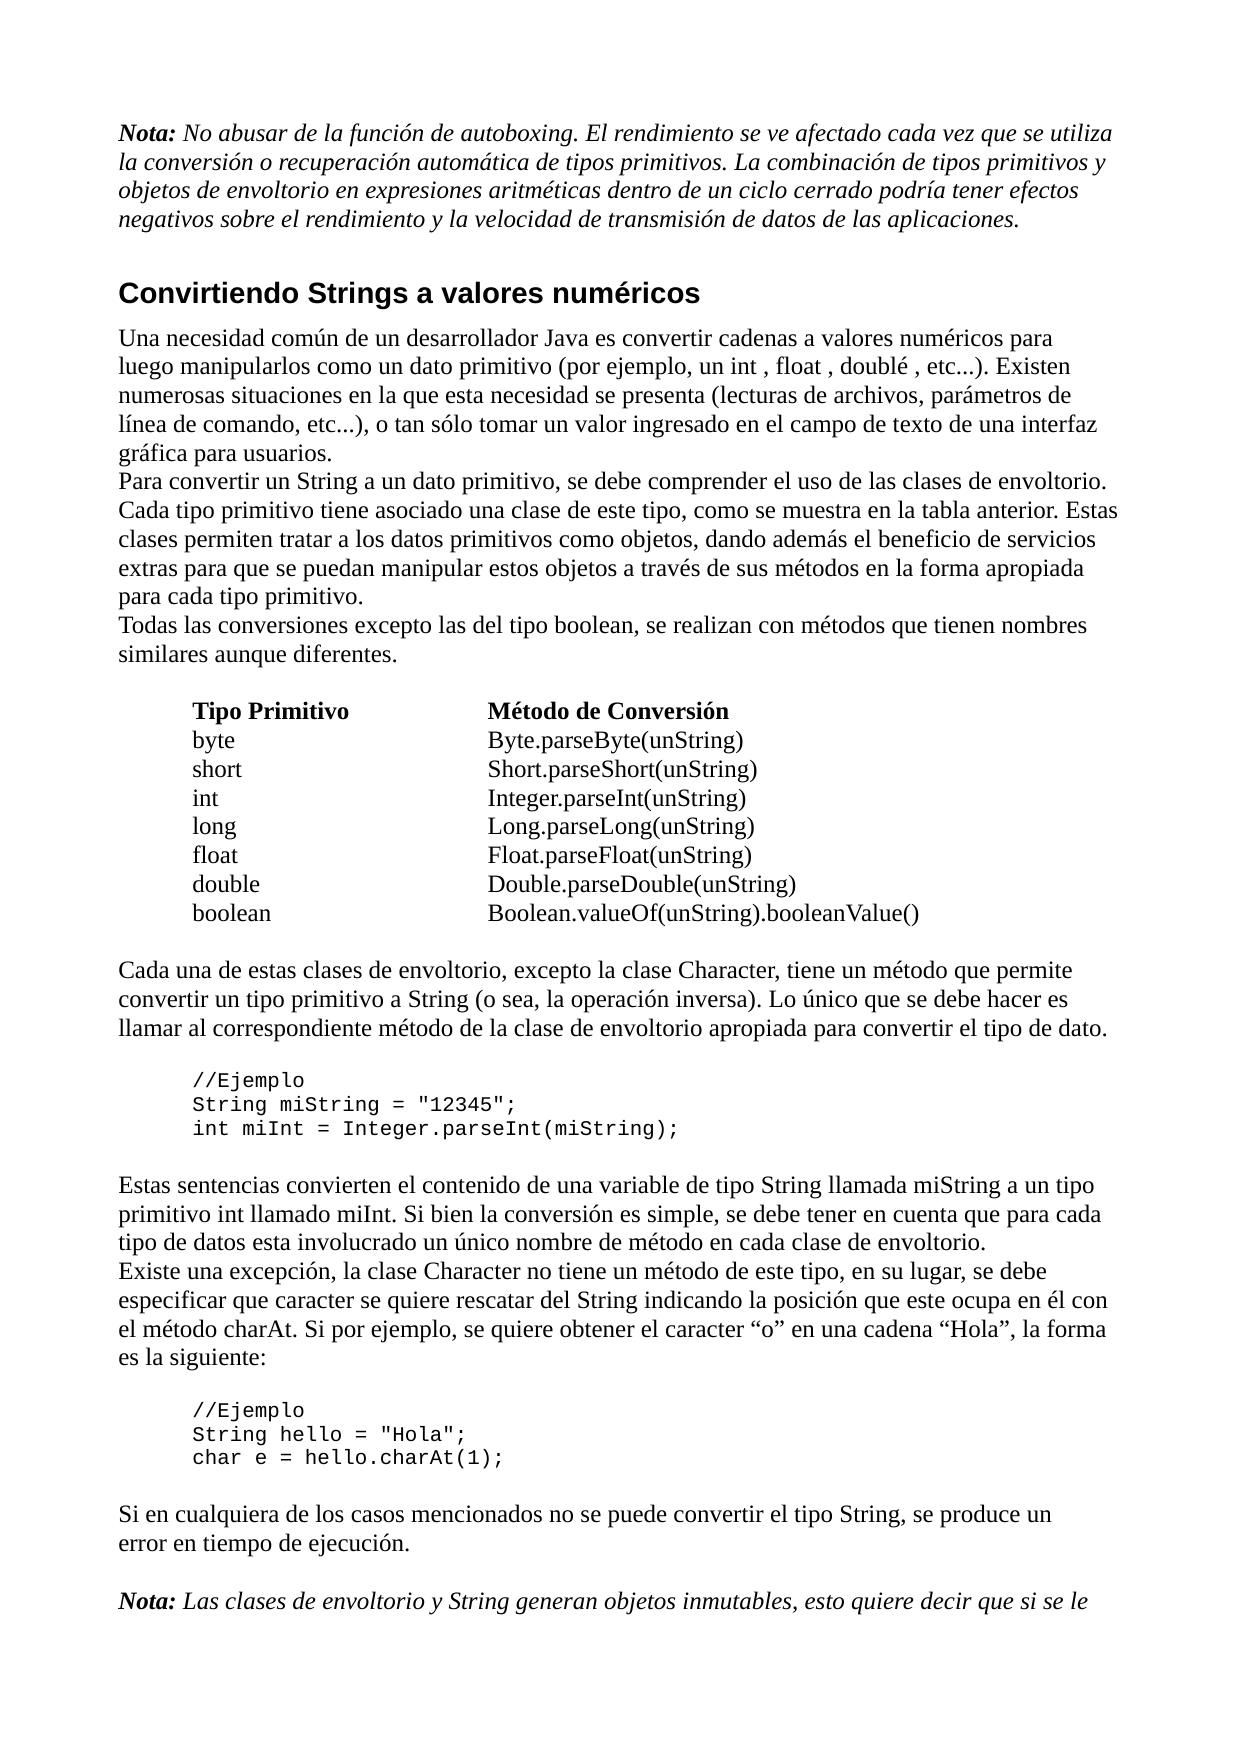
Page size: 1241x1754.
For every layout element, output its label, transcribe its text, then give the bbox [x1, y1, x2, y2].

text Una necesidad común de un desarrollador Java es convertir cadenas a valores numéricos para [118, 323, 1122, 351]
text char e = hello.charAt(1); [118, 1447, 1122, 1471]
text convertir un tipo primitivo a String (o sea, la operación inversa). Lo único que se debe hacer es [118, 984, 1122, 1013]
text Nota: Las clases de envoltorio y String generan objetos inmutables, esto quiere decir que si se le [118, 1586, 1122, 1614]
text Estas sentencias convierten el contenido de una variable de tipo String llamada miString a un tipo [118, 1170, 1122, 1199]
text //Ejemplo [118, 1400, 1122, 1423]
text luego manipularlos como un dato primitivo (por ejemplo, un int , float , doublé , etc...). Existen [118, 351, 1122, 380]
text negativos sobre el rendimiento y la velocidad de transmisión de datos de las aplicaciones. [118, 204, 1122, 233]
text gráfica para usuarios. [118, 438, 1122, 466]
text primitivo int llamado miInt. Si bien la conversión es simple, se debe tener en cuenta que para cada tipo de datos esta involucrado un único nombre de método en cada clase de envoltorio. [118, 1199, 1122, 1256]
text short Short.parseShort(unString) [118, 754, 1122, 783]
text Existe una excepción, la clase Character no tiene un método de este tipo, en su lugar, se debe especificar que caracter se quiere rescatar del String indicando la posición que este ocupa en él con el método charAt. Si por ejemplo, se quiere obtener el caracter “o” en una cadena “Hola”, la forma es la siguiente: [118, 1256, 1122, 1371]
text numerosas situaciones en la que esta necesidad se presenta (lecturas de archivos, parámetros de [118, 380, 1122, 409]
text línea de comando, etc...), o tan sólo tomar un valor ingresado en el campo de texto de una interfaz [118, 409, 1122, 438]
text error en tiempo de ejecución. [118, 1528, 1122, 1557]
text int miInt = Integer.parseInt(miString); [118, 1117, 1122, 1141]
text float Float.parseFloat(unString) [118, 840, 1122, 869]
text byte Byte.parseByte(unString) [118, 725, 1122, 754]
text Todas las conversiones excepto las del tipo boolean, se realizan con métodos que tienen nombres [118, 610, 1122, 639]
text Tipo Primitivo Método de Conversión [118, 696, 1122, 725]
text Si en cualquiera de los casos mencionados no se puede convertir el tipo String, se produce un [118, 1499, 1122, 1528]
text Para convertir un String a un dato primitivo, se debe comprender el uso de las clases de envoltorio. Cada tipo primitivo tiene asociado una clase de este tipo, como se muestra en la tabla anterior. Estas clases permiten tratar a los datos primitivos como objetos, dando además el beneficio de servicios extras para que se puedan manipular estos objetos a través de sus métodos en la forma apropiada para cada tipo primitivo. [118, 466, 1122, 610]
text //Ejemplo [118, 1070, 1122, 1094]
text la conversión o recuperación automática de tipos primitivos. La combinación de tipos primitivos y [118, 147, 1122, 176]
text int Integer.parseInt(unString) [118, 783, 1122, 811]
text double Double.parseDouble(unString) [118, 869, 1122, 898]
text similares aunque diferentes. [118, 639, 1122, 668]
text objetos de envoltorio en expresiones aritméticas dentro de un ciclo cerrado podría tener efectos [118, 176, 1122, 204]
text String hello = "Hola"; [118, 1423, 1122, 1447]
text String miString = "12345"; [118, 1094, 1122, 1117]
subtitle Convirtiendo Strings a valores numéricos [118, 276, 1122, 310]
text llamar al correspondiente método de la clase de envoltorio apropiada para convertir el tipo de dato. [118, 1013, 1122, 1041]
text Cada una de estas clases de envoltorio, excepto la clase Character, tiene un método que permite [118, 955, 1122, 984]
text Nota: No abusar de la función de autoboxing. El rendimiento se ve afectado cada vez que se utiliza [118, 118, 1122, 147]
text boolean Boolean.valueOf(unString).booleanValue() [118, 898, 1122, 926]
text long Long.parseLong(unString) [118, 811, 1122, 840]
